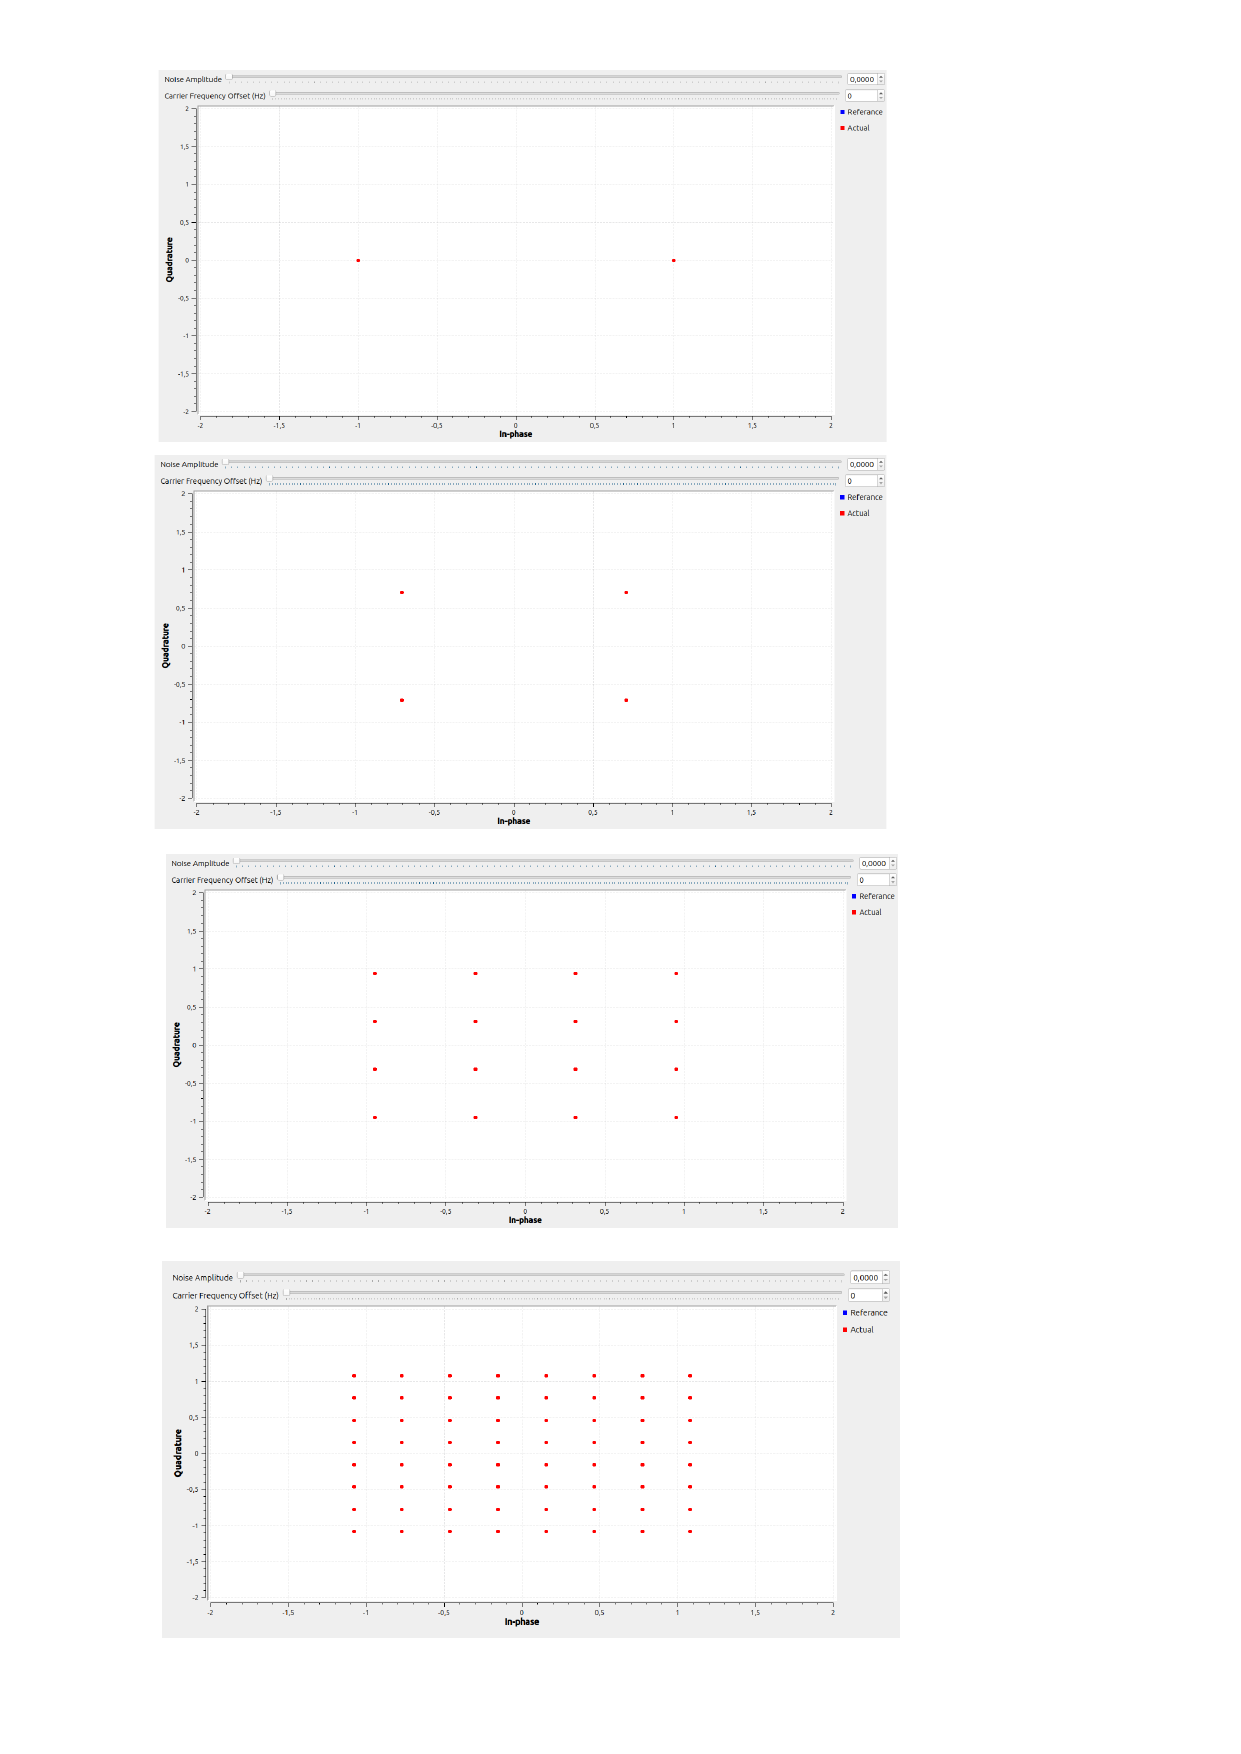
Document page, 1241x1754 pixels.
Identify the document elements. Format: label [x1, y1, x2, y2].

picture [158, 70, 887, 442]
picture [161, 1261, 900, 1638]
picture [154, 455, 887, 829]
picture [166, 854, 898, 1228]
